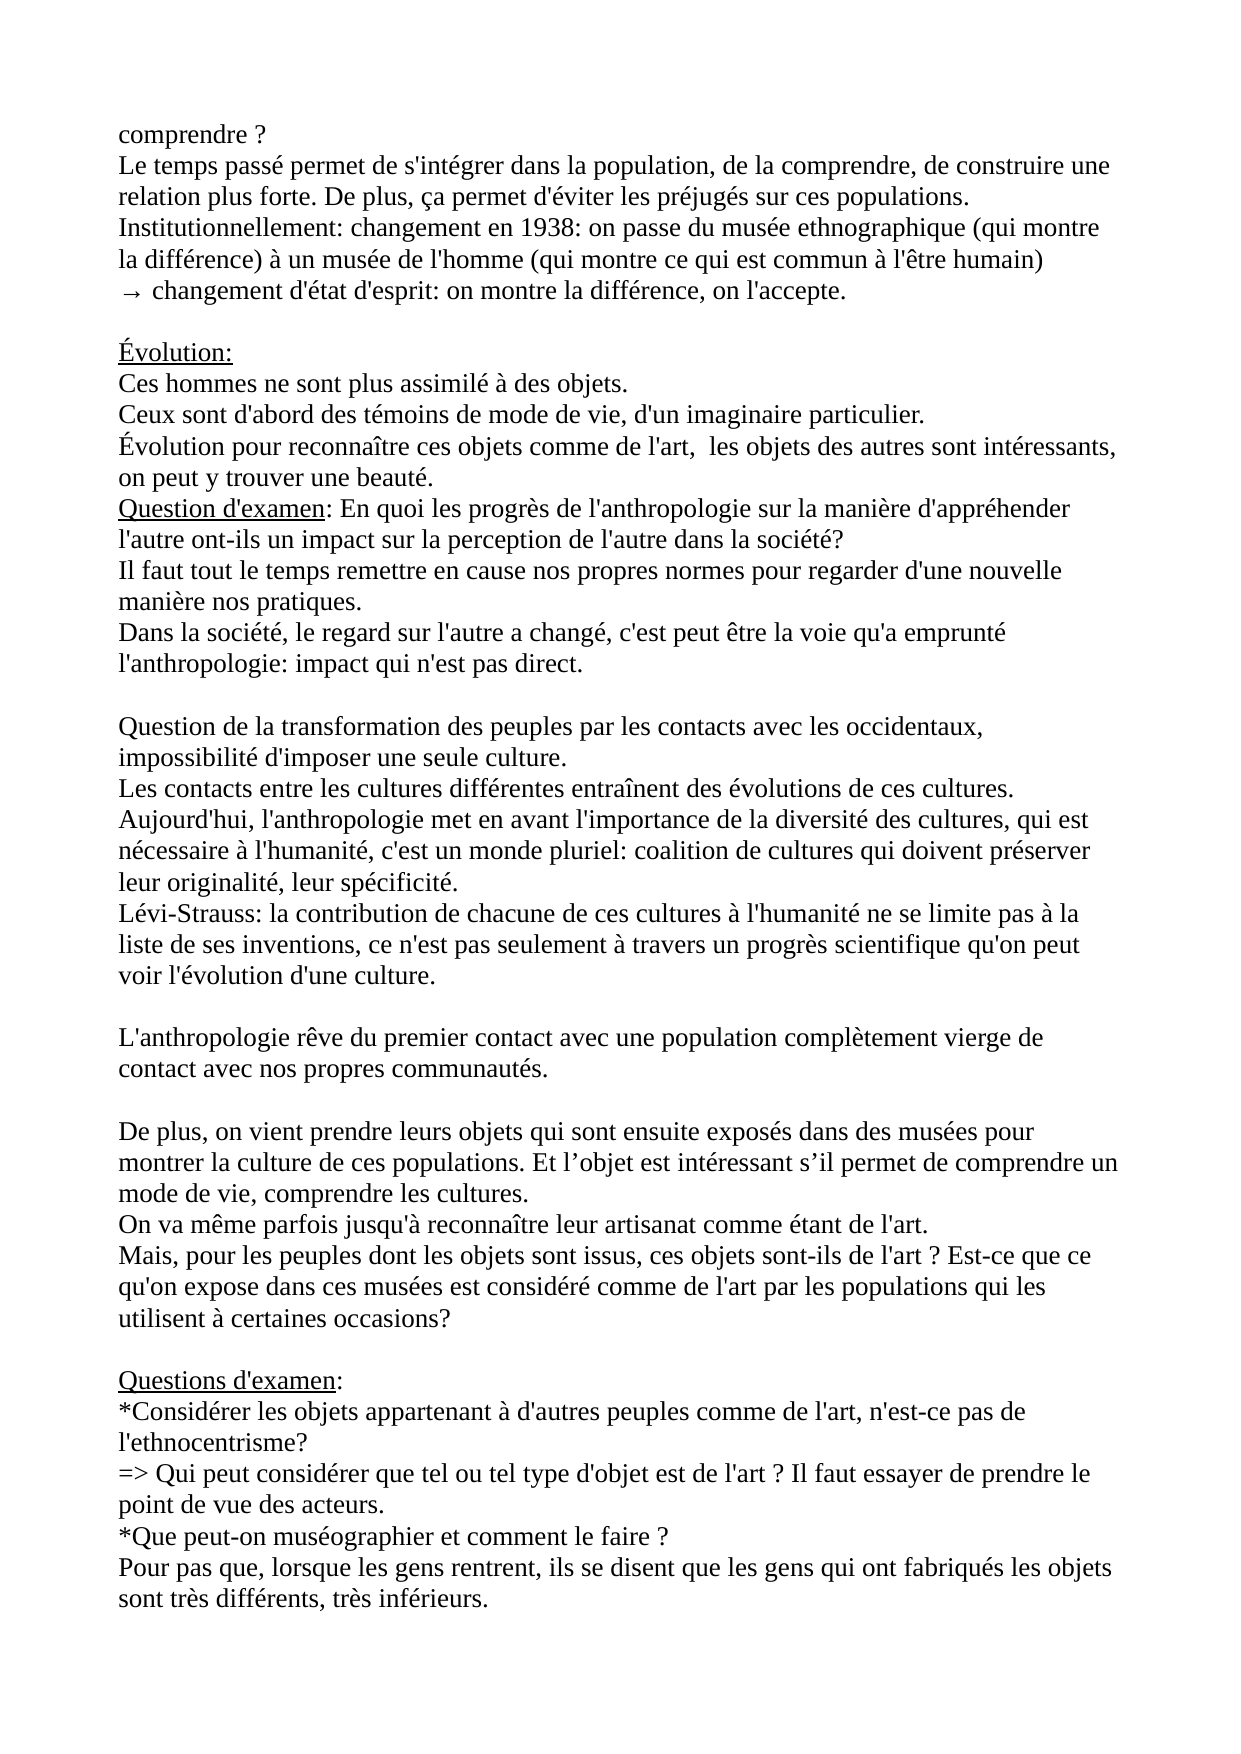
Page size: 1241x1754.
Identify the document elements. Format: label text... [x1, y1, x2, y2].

text Aujourd'hui, l'anthropologie met en avant l'importance de la diversité des cultures, qui est nécessaire à l'humanité, c'est un monde pluriel: coalition de cultures qui doivent préserver leur originalité, leur spécificité. [118, 803, 1122, 897]
text L'anthropologie rêve du premier contact avec une population complètement vierge de contact avec nos propres communautés. [118, 1021, 1122, 1084]
text Il faut tout le temps remettre en cause nos propres normes pour regarder d'une nouvelle manière nos pratiques. [118, 554, 1122, 616]
text Lévi-Strauss: la contribution de chacune de ces cultures à l'humanité ne se limite pas à la liste de ses inventions, ce n'est pas seulement à travers un progrès scientifique qu'on peut voir l'évolution d'une culture. [118, 897, 1122, 990]
text Évolution pour reconnaître ces objets comme de l'art, les objets des autres sont intéressants, on peut y trouver une beauté. [118, 429, 1122, 492]
text Pour pas que, lorsque les gens rentrent, ils se disent que les gens qui ont fabriqués les objets sont très différents, très inférieurs. [118, 1551, 1122, 1613]
text Ceux sont d'abord des témoins de mode de vie, d'un imaginaire particulier. [118, 398, 1122, 429]
text *Que peut-on muséographier et comment le faire ? [118, 1520, 1122, 1551]
text Le temps passé permet de s'intégrer dans la population, de la comprendre, de construire une relation plus forte. De plus, ça permet d'éviter les préjugés sur ces populations. [118, 149, 1122, 212]
text *Considérer les objets appartenant à d'autres peuples comme de l'art, n'est-ce pas de l'ethnocentrisme? [118, 1395, 1122, 1457]
text Question d'examen: En quoi les progrès de l'anthropologie sur la manière d'appréhender l'autre ont-ils un impact sur la perception de l'autre dans la société? [118, 492, 1122, 554]
text Dans la société, le regard sur l'autre a changé, c'est peut être la voie qu'a emprunté l'anthropologie: impact qui n'est pas direct. [118, 616, 1122, 679]
text => Qui peut considérer que tel ou tel type d'objet est de l'art ? Il faut essayer de prendre le point de vue des acteurs. [118, 1457, 1122, 1520]
text De plus, on vient prendre leurs objets qui sont ensuite exposés dans des musées pour montrer la culture de ces populations. Et l’objet est intéressant s’il permet de comprendre un mode de vie, comprendre les cultures. [118, 1115, 1122, 1208]
text Question de la transformation des peuples par les contacts avec les occidentaux, impossibilité d'imposer une seule culture. [118, 710, 1122, 772]
text Évolution: [118, 336, 1122, 367]
text Questions d'examen: [118, 1364, 1122, 1395]
text → changement d'état d'esprit: on montre la différence, on l'accepte. [118, 274, 1122, 305]
text Mais, pour les peuples dont les objets sont issus, ces objets sont-ils de l'art ? Est-ce que ce qu'on expose dans ces musées est considéré comme de l'art par les populations qui les utilisent à certaines occasions? [118, 1239, 1122, 1333]
text comprendre ? [118, 118, 1122, 149]
text Les contacts entre les cultures différentes entraînent des évolutions de ces cultures. [118, 772, 1122, 803]
text Ces hommes ne sont plus assimilé à des objets. [118, 367, 1122, 398]
text On va même parfois jusqu'à reconnaître leur artisanat comme étant de l'art. [118, 1208, 1122, 1239]
text Institutionnellement: changement en 1938: on passe du musée ethnographique (qui montre la différence) à un musée de l'homme (qui montre ce qui est commun à l'être humain) [118, 212, 1122, 274]
